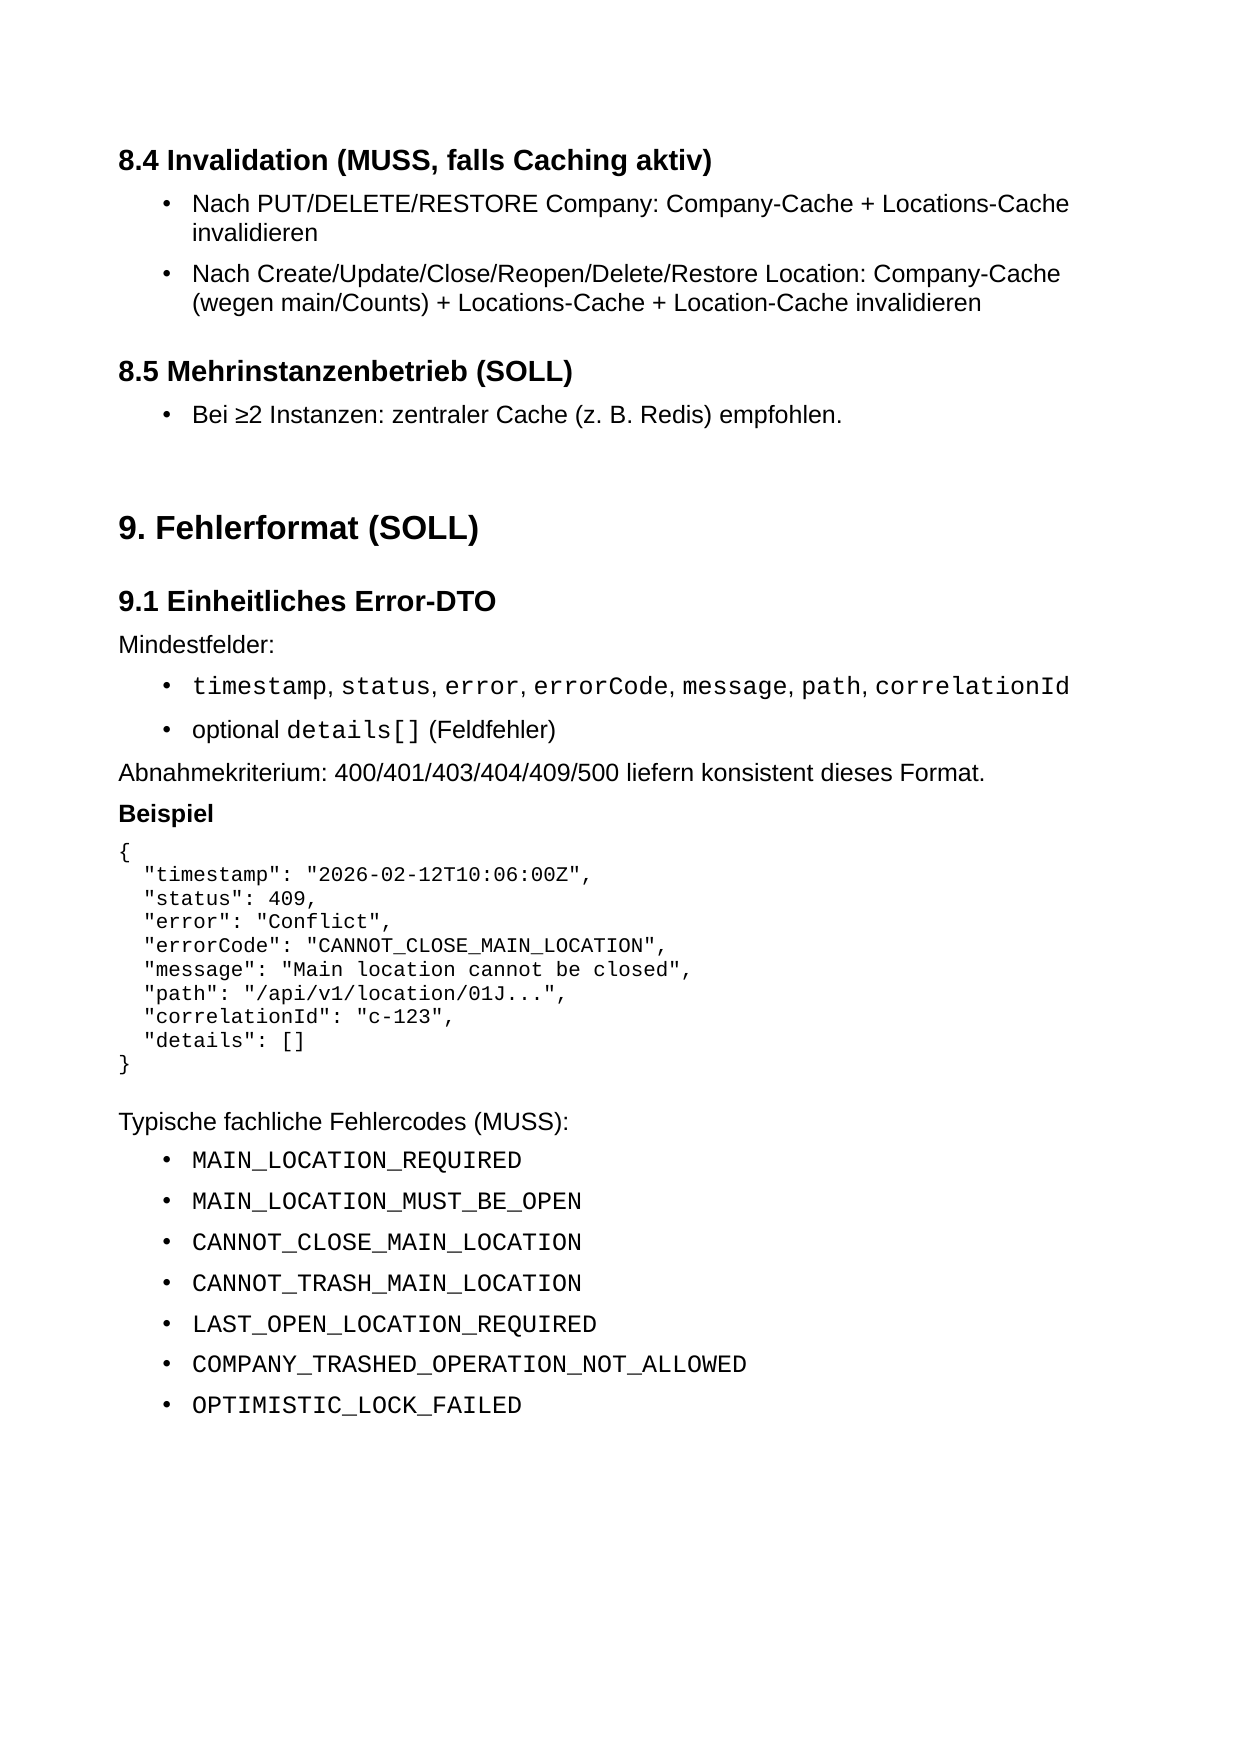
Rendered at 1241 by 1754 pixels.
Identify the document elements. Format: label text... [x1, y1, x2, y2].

text "errorCode": "CANNOT_CLOSE_MAIN_LOCATION", [118, 935, 1122, 959]
list COMPANY_TRASHED_OPERATION_NOT_ALLOWED [162, 1352, 1122, 1380]
subtitle 9. Fehlerformat (SOLL) [118, 508, 1122, 546]
text "message": "Main location cannot be closed", [118, 959, 1122, 982]
list OPTIMISTIC_LOCK_FAILED [162, 1393, 1122, 1421]
text "status": 409, [118, 888, 1122, 912]
text { [118, 841, 1122, 864]
text } [118, 1053, 1122, 1077]
text Beispiel [118, 799, 1122, 828]
text "timestamp": "2026-02-12T10:06:00Z", [118, 864, 1122, 888]
text "error": "Conflict", [118, 912, 1122, 935]
list Nach Create/Update/Close/Reopen/Delete/Restore Location: Company-Cache (wegen main/Counts) + Locations-Cache + Location-Cache invalidieren [162, 259, 1122, 317]
list CANNOT_TRASH_MAIN_LOCATION [162, 1270, 1122, 1299]
text "correlationId": "c-123", [118, 1006, 1122, 1030]
subtitle 9.1 Einheitliches Error-DTO [118, 584, 1122, 617]
list LAST_OPEN_LOCATION_REQUIRED [162, 1311, 1122, 1339]
list timestamp, status, error, errorCode, message, path, correlationId [162, 671, 1122, 702]
text Abnahmekriterium: 400/401/403/404/409/500 liefern konsistent dieses Format. [118, 758, 1122, 787]
list Nach PUT/DELETE/RESTORE Company: Company-Cache + Locations-Cache invalidieren [162, 189, 1122, 247]
list optional details[] (Feldfehler) [162, 715, 1122, 746]
text Mindestfelder: [118, 630, 1122, 659]
subtitle 8.5 Mehrinstanzenbetrieb (SOLL) [118, 354, 1122, 388]
text "details": [] [118, 1030, 1122, 1053]
text "path": "/api/v1/location/01J...", [118, 982, 1122, 1006]
subtitle 8.4 Invalidation (MUSS, falls Caching aktiv) [118, 143, 1122, 177]
list CANNOT_CLOSE_MAIN_LOCATION [162, 1229, 1122, 1258]
list Bei ≥2 Instanzen: zentraler Cache (z. B. Redis) empfohlen. [162, 400, 1122, 429]
list MAIN_LOCATION_MUST_BE_OPEN [162, 1189, 1122, 1217]
text Typische fachliche Fehlercodes (MUSS): [118, 1107, 1122, 1135]
list MAIN_LOCATION_REQUIRED [162, 1148, 1122, 1176]
